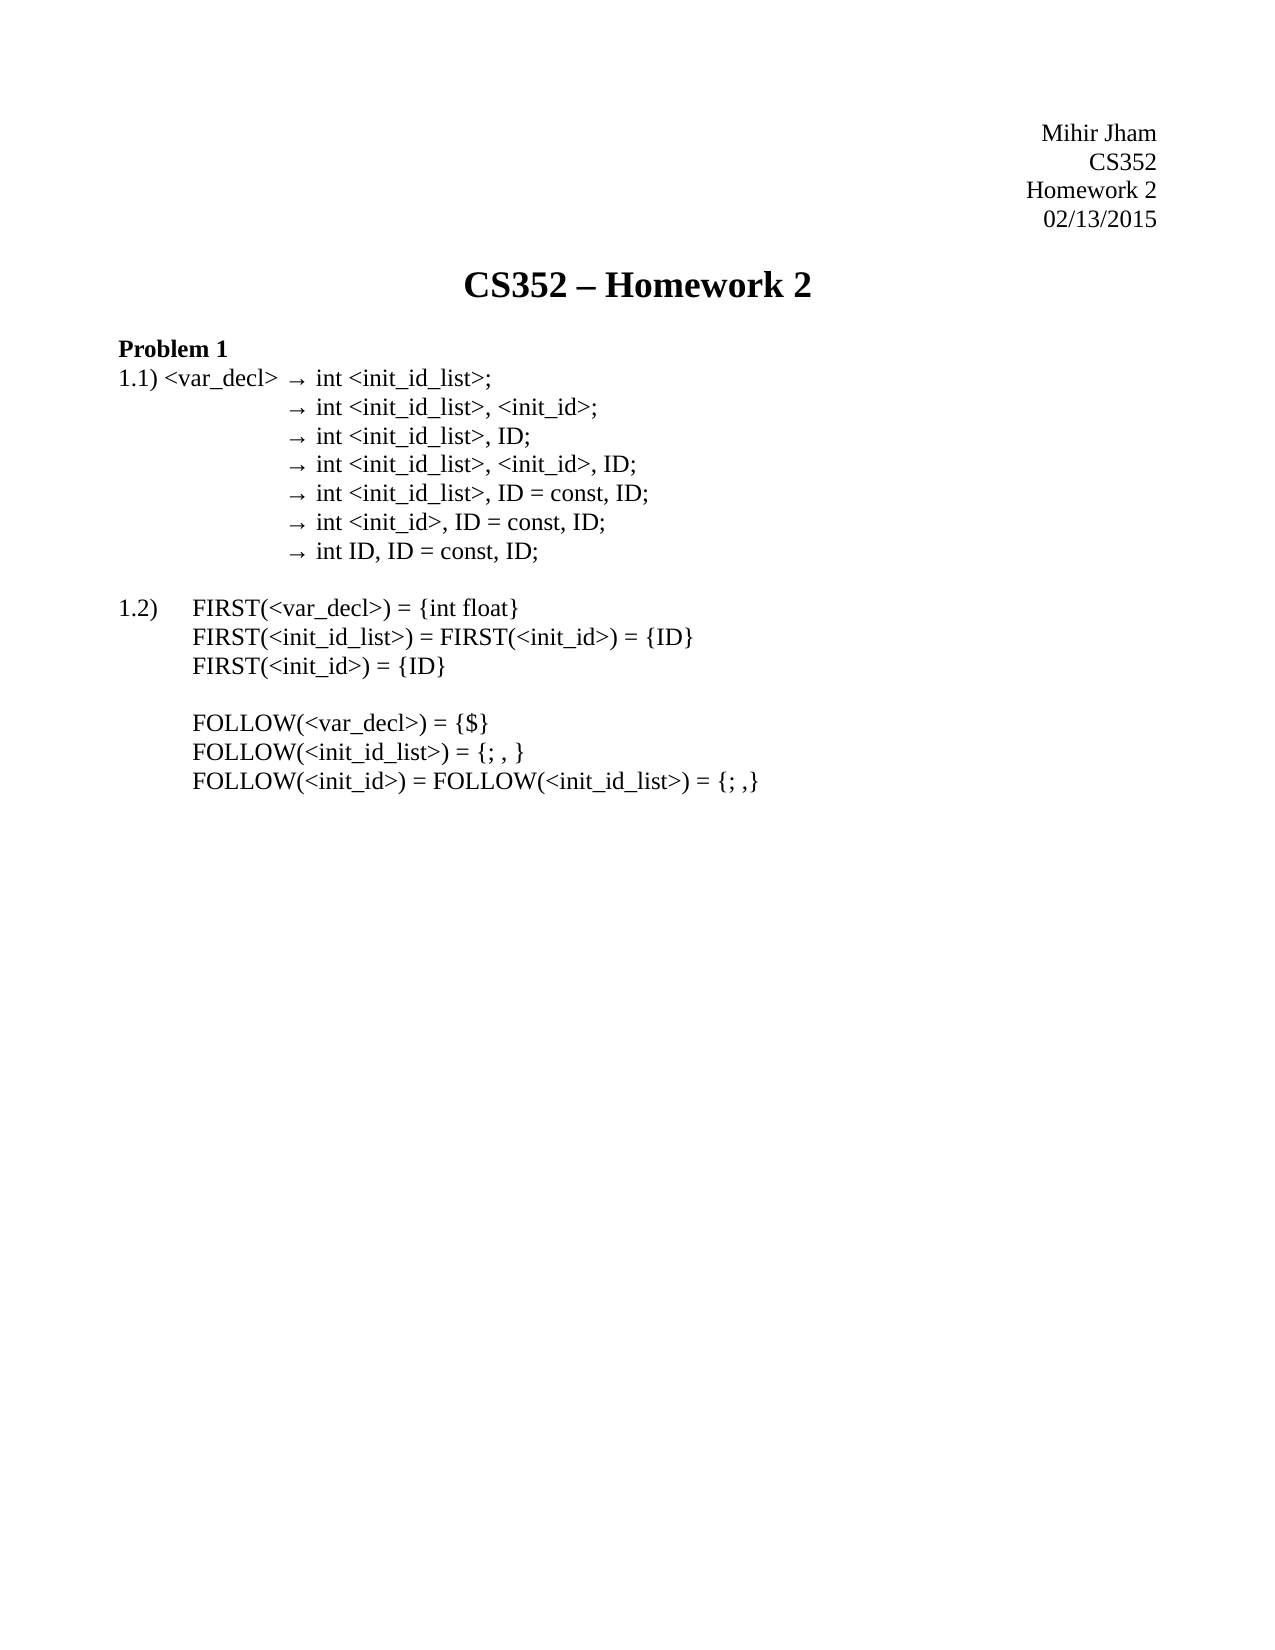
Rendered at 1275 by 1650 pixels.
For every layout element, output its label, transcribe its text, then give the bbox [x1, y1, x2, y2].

text → int <init_id_list>, <init_id>, ID; [118, 449, 1157, 478]
text 1.1) <var_decl> → int <init_id_list>; [118, 363, 1157, 392]
text → int ID, ID = const, ID; [118, 536, 1157, 564]
text → int <init_id_list>, <init_id>; [118, 392, 1157, 421]
text → int <init_id_list>, ID = const, ID; [118, 478, 1157, 507]
text 1.2) FIRST(<var_decl>) = {int float} [118, 593, 1157, 622]
text Problem 1 [118, 334, 1157, 363]
text → int <init_id>, ID = const, ID; [118, 507, 1157, 536]
text → int <init_id_list>, ID; [118, 421, 1157, 449]
text FOLLOW(<var_decl>) = {$} [118, 708, 1157, 737]
text FIRST(<init_id_list>) = FIRST(<init_id>) = {ID} [118, 622, 1157, 651]
text FIRST(<init_id>) = {ID} [118, 651, 1157, 679]
text FOLLOW(<init_id_list>) = {; , } [118, 737, 1157, 766]
text CS352 – Homework 2 [118, 263, 1157, 306]
text FOLLOW(<init_id>) = FOLLOW(<init_id_list>) = {; ,} [118, 766, 1157, 794]
